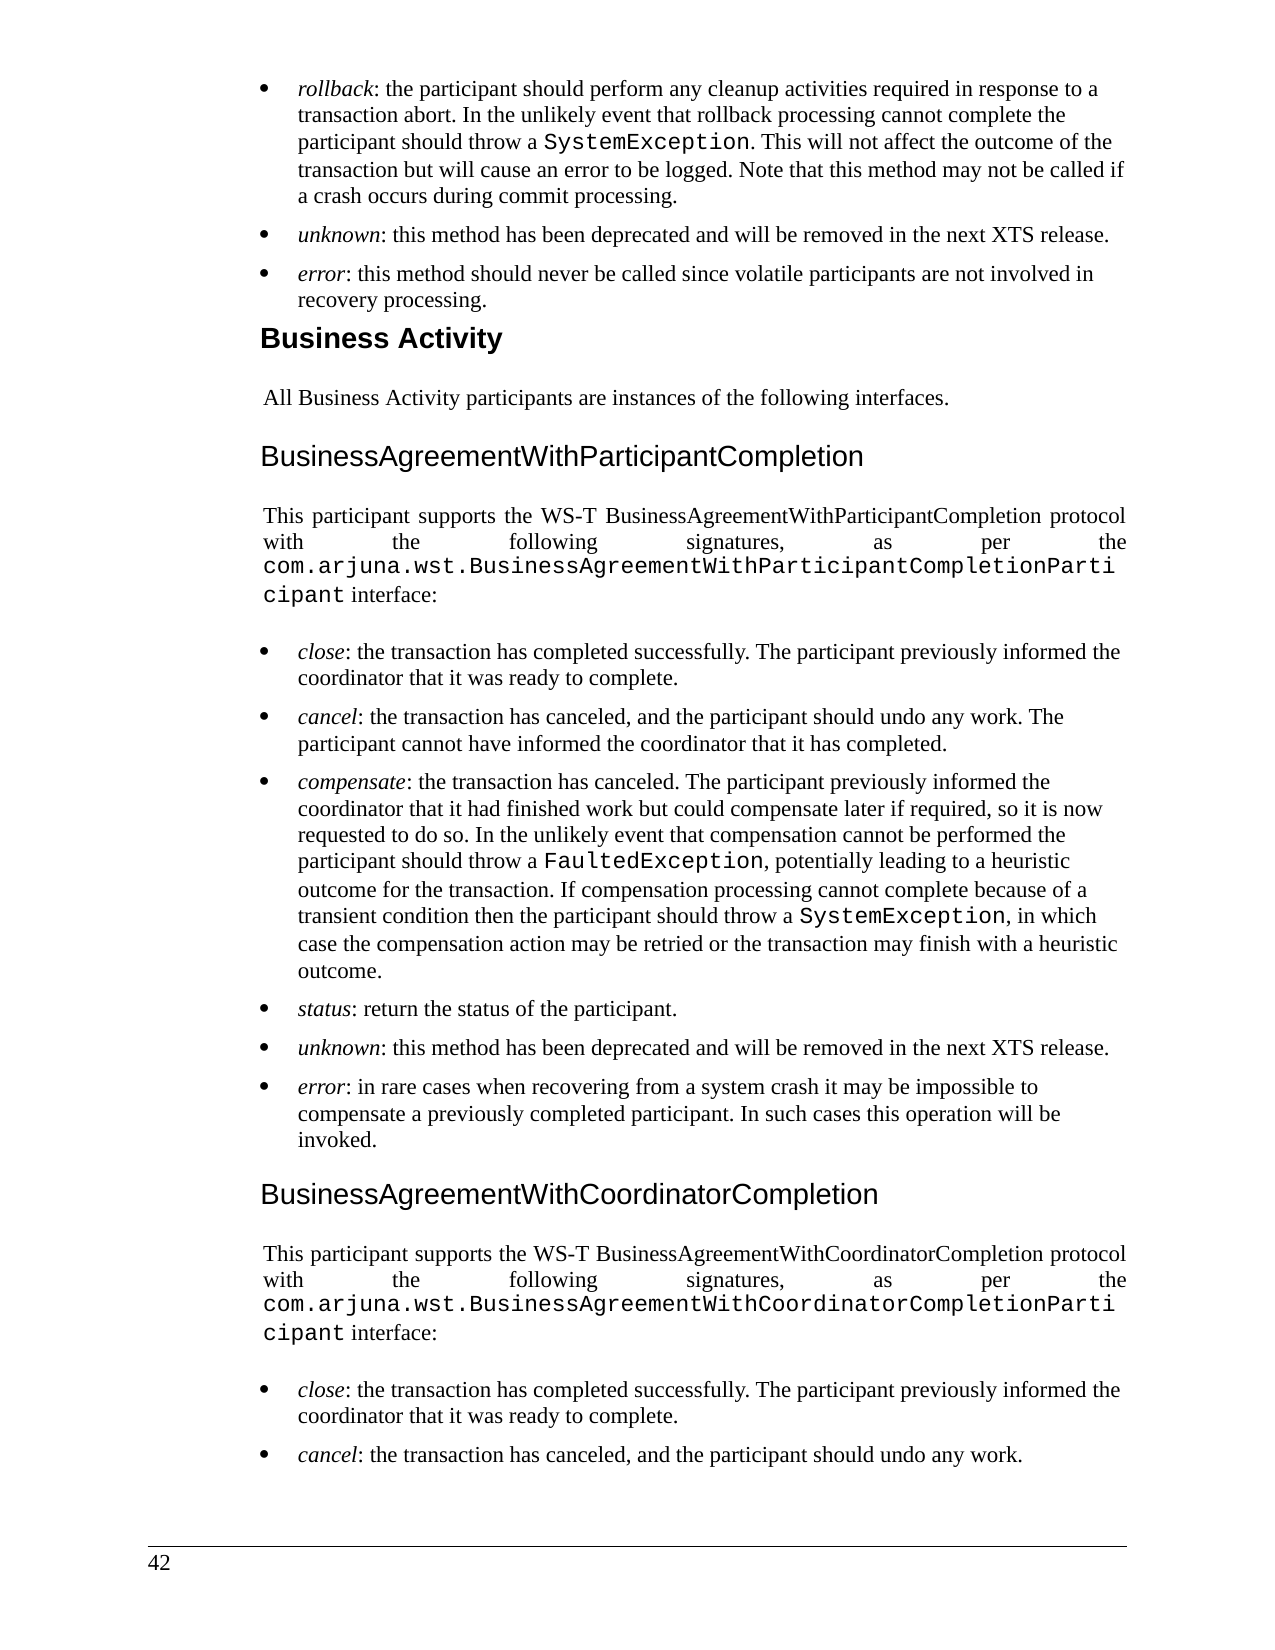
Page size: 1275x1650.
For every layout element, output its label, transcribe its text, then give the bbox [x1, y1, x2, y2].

list error: this method should never be called since volatile participants are not involved in recovery processing. [260, 260, 1127, 313]
list unknown: this method has been deprecated and will be removed in the next XTS release. [260, 1034, 1127, 1061]
text All Business Activity participants are instances of the following interfaces. [263, 384, 1127, 410]
subtitle Business Activity [148, 321, 1127, 354]
list error: in rare cases when recovering from a system crash it may be impossible to compensate a previously completed participant. In such cases this operation will be invoked. [260, 1073, 1127, 1152]
list unknown: this method has been deprecated and will be removed in the next XTS release. [260, 221, 1127, 247]
text BusinessAgreementWithCoordinatorCompletion [260, 1177, 1127, 1211]
text This participant supports the WS-T BusinessAgreementWithParticipantCompletion protocol with the following signatures, as per the com.arjuna.wst.BusinessAgreementWithParticipantCompletionParticipant interface: [263, 502, 1127, 609]
text This participant supports the WS-T BusinessAgreementWithCoordinatorCompletion protocol with the following signatures, as per the com.arjuna.wst.BusinessAgreementWithCoordinatorCompletionParticipant interface: [263, 1240, 1127, 1347]
list close: the transaction has completed successfully. The participant previously informed the coordinator that it was ready to complete. [260, 1376, 1127, 1429]
list compensate: the transaction has canceled. The participant previously informed the coordinator that it had finished work but could compensate later if required, so it is now requested to do so. In the unlikely event that compensation cannot be performed the participant should throw a FaultedException, potentially leading to a heuristic outcome for the transaction. If compensation processing cannot complete because of a transient condition then the participant should throw a SystemException, in which case the compensation action may be retried or the transaction may finish with a heuristic outcome. [260, 768, 1127, 983]
text BusinessAgreementWithParticipantCompletion [260, 439, 1127, 473]
list status: return the status of the participant. [260, 996, 1127, 1022]
list cancel: the transaction has canceled, and the participant should undo any work. [260, 1441, 1127, 1468]
list cancel: the transaction has canceled, and the participant should undo any work. The participant cannot have informed the coordinator that it has completed. [260, 703, 1127, 756]
list close: the transaction has completed successfully. The participant previously informed the coordinator that it was ready to complete. [260, 638, 1127, 691]
list rollback: the participant should perform any cleanup activities required in response to a transaction abort. In the unlikely event that rollback processing cannot complete the participant should throw a SystemException. This will not affect the outcome of the transaction but will cause an error to be logged. Note that this method may not be called if a crash occurs during commit processing. [260, 75, 1127, 209]
